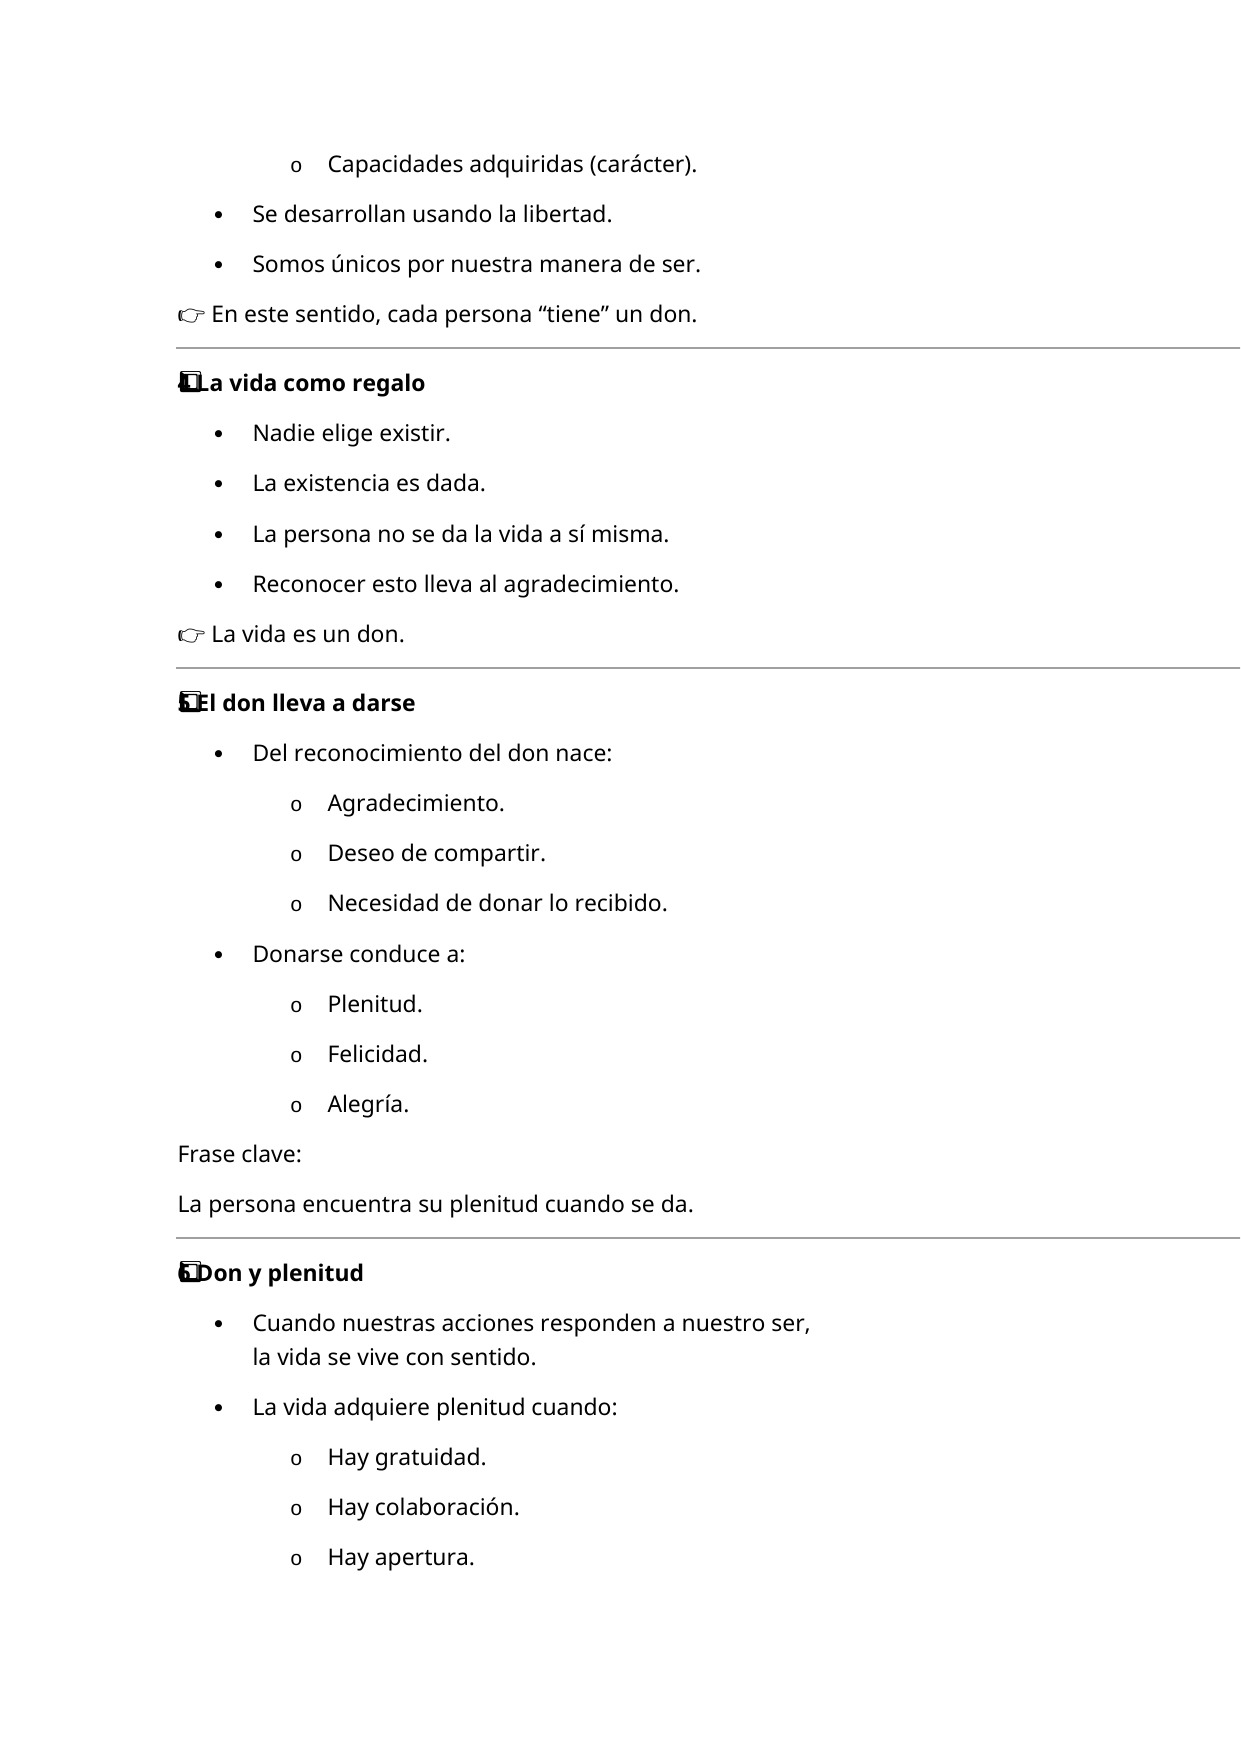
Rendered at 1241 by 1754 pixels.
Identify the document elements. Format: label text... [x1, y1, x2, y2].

text La persona encuentra su plenitud cuando se da. [177, 1188, 1063, 1219]
text 👉 En este sentido, cada persona “tiene” un don. [177, 298, 1063, 329]
list Donarse conduce a: [215, 937, 1063, 969]
list Alegría. [290, 1088, 1063, 1119]
list Hay gratuidad. [290, 1441, 1063, 1472]
list Se desarrollan usando la libertad. [215, 198, 1063, 229]
text 4️⃣ La vida como regalo [177, 367, 1063, 398]
list Del reconocimiento del don nace: [215, 737, 1063, 768]
list Nadie elige existir. [215, 417, 1063, 448]
list Hay colaboración. [290, 1491, 1063, 1522]
list La vida adquiere plenitud cuando: [215, 1391, 1063, 1422]
text 👉 La vida es un don. [177, 618, 1063, 649]
text 6️⃣ Don y plenitud [177, 1257, 1063, 1288]
list Capacidades adquiridas (carácter). [290, 148, 1063, 179]
list La persona no se da la vida a sí misma. [215, 517, 1063, 549]
list Deseo de compartir. [290, 837, 1063, 868]
text 5️⃣ El don lleva a darse [177, 687, 1063, 718]
list Felicidad. [290, 1038, 1063, 1069]
list Somos únicos por nuestra manera de ser. [215, 248, 1063, 279]
list Necesidad de donar lo recibido. [290, 887, 1063, 919]
list La existencia es dada. [215, 467, 1063, 499]
list Plenitud. [290, 988, 1063, 1019]
list Hay apertura. [290, 1541, 1063, 1572]
list Agradecimiento. [290, 787, 1063, 818]
text Frase clave: [177, 1138, 1063, 1169]
list Reconocer esto lleva al agradecimiento. [215, 568, 1063, 599]
list Cuando nuestras acciones responden a nuestro ser, la vida se vive con sentido. [215, 1307, 1063, 1372]
